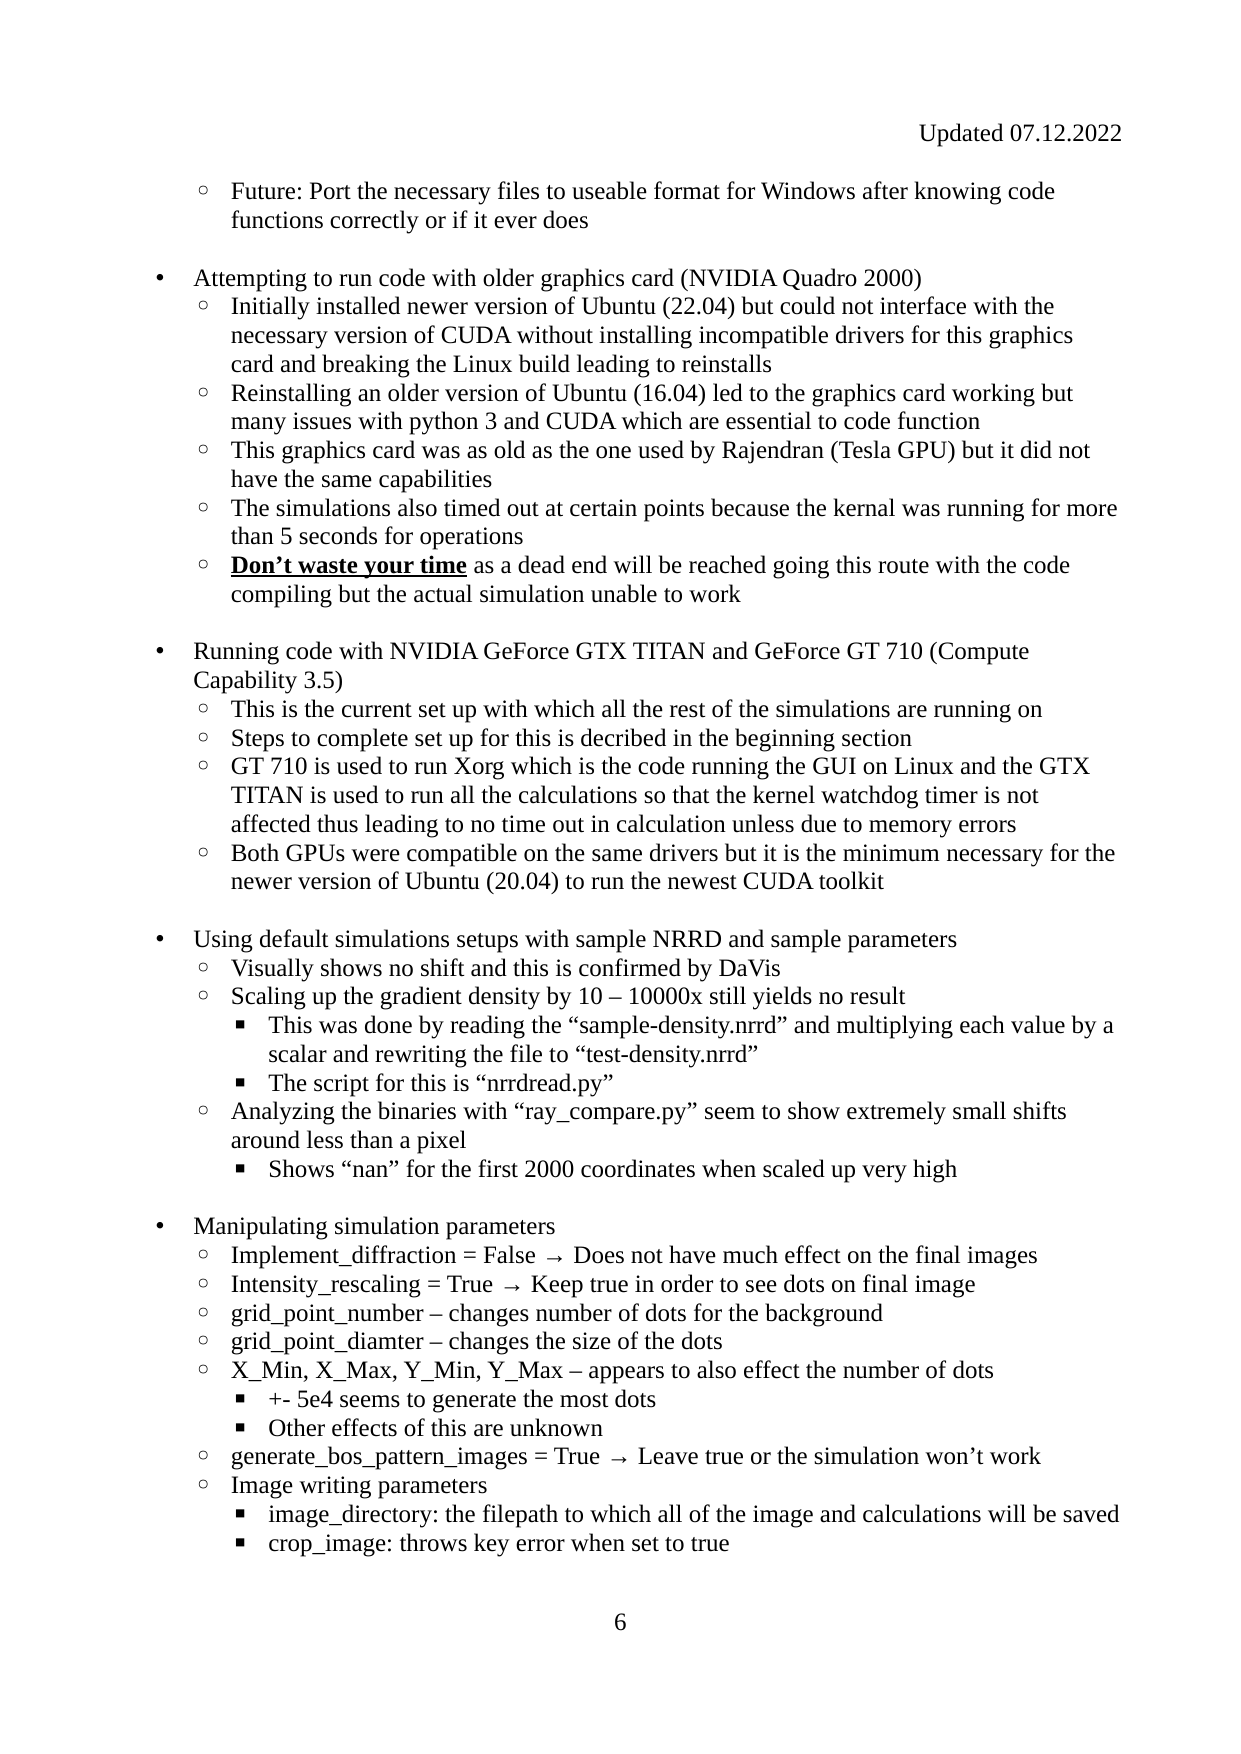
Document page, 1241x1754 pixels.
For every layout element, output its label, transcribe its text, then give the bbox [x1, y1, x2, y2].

list The script for this is “nrrdread.py” [231, 1068, 1122, 1096]
list GT 710 is used to run Xorg which is the code running the GUI on Linux and the GTX TITAN is used to run all the calculations so that the kernel watchdog timer is not affected thus leading to no time out in calculation unless due to memory errors [193, 751, 1122, 838]
list Running code with NVIDIA GeForce GTX TITAN and GeForce GT 710 (Compute Capability 3.5) [156, 636, 1122, 694]
list Steps to complete set up for this is decribed in the beginning section [193, 723, 1122, 751]
list grid_point_diamter – changes the size of the dots [193, 1326, 1122, 1355]
list Image writing parameters [193, 1470, 1122, 1499]
list Both GPUs were compatible on the same drivers but it is the minimum necessary for the newer version of Ubuntu (20.04) to run the newest CUDA toolkit [193, 838, 1122, 895]
list crop_image: throws key error when set to true [231, 1528, 1122, 1556]
list Analyzing the binaries with “ray_compare.py” seem to show extremely small shifts around less than a pixel [193, 1096, 1122, 1154]
list X_Min, X_Max, Y_Min, Y_Max – appears to also effect the number of dots [193, 1355, 1122, 1384]
list Don’t waste your time as a dead end will be reached going this route with the code compiling but the actual simulation unable to work [193, 550, 1122, 608]
list The simulations also timed out at certain points because the kernal was running for more than 5 seconds for operations [193, 493, 1122, 550]
list This is the current set up with which all the rest of the simulations are running on [193, 694, 1122, 723]
list grid_point_number – changes number of dots for the background [193, 1298, 1122, 1326]
list +- 5e4 seems to generate the most dots [231, 1384, 1122, 1413]
list Implement_diffraction = False → Does not have much effect on the final images [193, 1240, 1122, 1269]
list Attempting to run code with older graphics card (NVIDIA Quadro 2000) [156, 263, 1122, 291]
list Visually shows no shift and this is confirmed by DaVis [193, 953, 1122, 981]
list Manipulating simulation parameters [156, 1211, 1122, 1240]
list Intensity_rescaling = True → Keep true in order to see dots on final image [193, 1269, 1122, 1298]
list Scaling up the gradient density by 10 – 10000x still yields no result [193, 981, 1122, 1010]
list image_directory: the filepath to which all of the image and calculations will be saved [231, 1499, 1122, 1528]
list Using default simulations setups with sample NRRD and sample parameters [156, 924, 1122, 953]
list Future: Port the necessary files to useable format for Windows after knowing code functions correctly or if it ever does [193, 176, 1122, 234]
list Shows “nan” for the first 2000 coordinates when scaled up very high [231, 1154, 1122, 1183]
list This graphics card was as old as the one used by Rajendran (Tesla GPU) but it did not have the same capabilities [193, 435, 1122, 493]
list Initially installed newer version of Ubuntu (22.04) but could not interface with the necessary version of CUDA without installing incompatible drivers for this graphics card and breaking the Linux build leading to reinstalls [193, 291, 1122, 378]
list generate_bos_pattern_images = True → Leave true or the simulation won’t work [193, 1441, 1122, 1470]
list This was done by reading the “sample-density.nrrd” and multiplying each value by a scalar and rewriting the file to “test-density.nrrd” [231, 1010, 1122, 1068]
list Other effects of this are unknown [231, 1413, 1122, 1441]
list Reinstalling an older version of Ubuntu (16.04) led to the graphics card working but many issues with python 3 and CUDA which are essential to code function [193, 378, 1122, 435]
